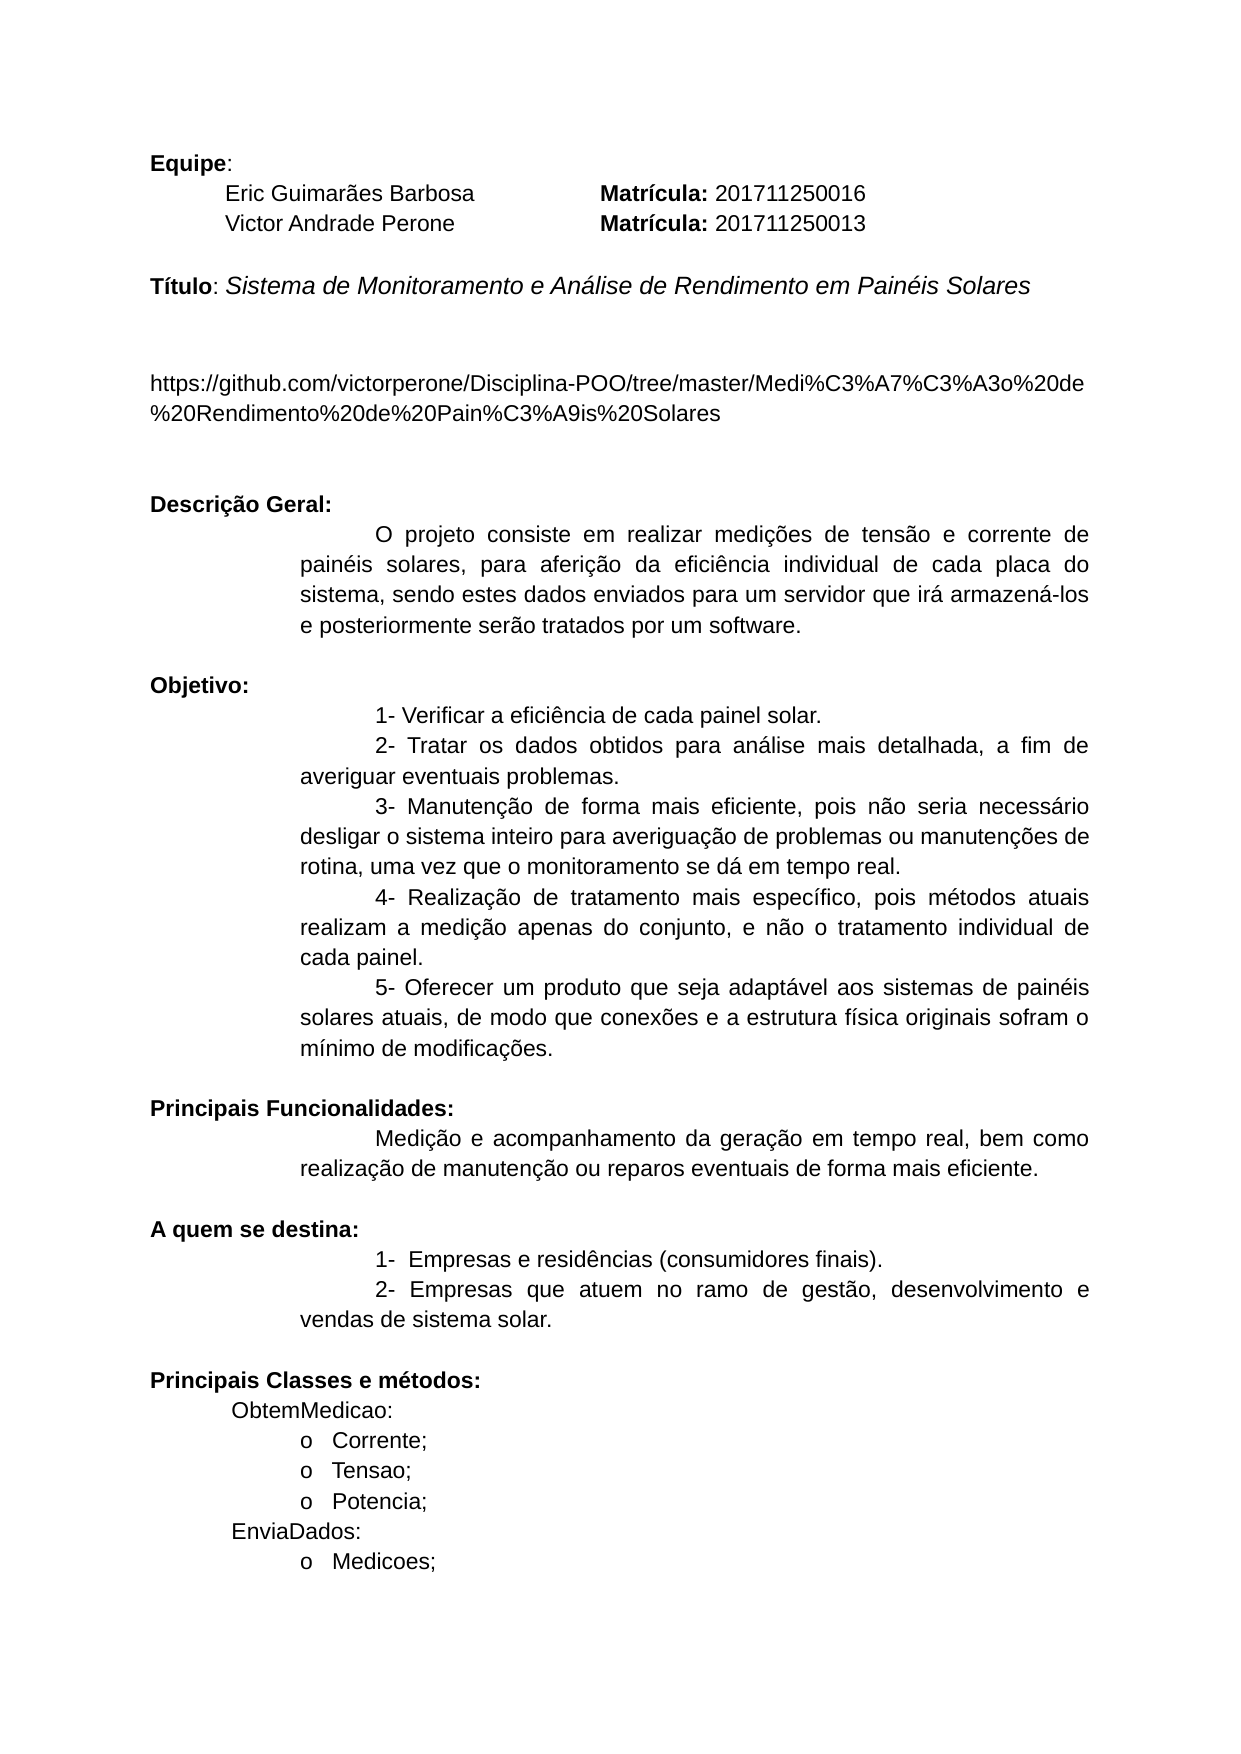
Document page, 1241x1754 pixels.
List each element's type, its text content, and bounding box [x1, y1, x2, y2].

text 1- Verificar a eficiência de cada painel solar. [300, 702, 1090, 728]
text https://github.com/victorperone/Disciplina-POO/tree/master/Medi%C3%A7%C3%A3o%20de%20Rendimento%20de%20Pain%C3%A9is%20Solares [150, 370, 1090, 457]
text o Corrente; [300, 1427, 1090, 1453]
text 3- Manutenção de forma mais eficiente, pois não seria necessário desligar o sistema inteiro para averiguação de problemas ou manutenções de rotina, uma vez que o monitoramento se dá em tempo real. [300, 793, 1090, 879]
text Eric Guimarães Barbosa Matrícula: 201711250016 [150, 180, 1090, 207]
text Principais Classes e métodos: [150, 1367, 1090, 1393]
text O projeto consiste em realizar medições de tensão e corrente de painéis solares, para aferição da eficiência individual de cada placa do sistema, sendo estes dados enviados para um servidor que irá armazená-los e posteriormente serão tratados por um software. [300, 521, 1090, 638]
text 5- Oferecer um produto que seja adaptável aos sistemas de painéis solares atuais, de modo que conexões e a estrutura física originais sofram o mínimo de modificações. [300, 974, 1090, 1061]
text 2- Empresas que atuem no ramo de gestão, desenvolvimento e vendas de sistema solar. [300, 1276, 1090, 1333]
text 4- Realização de tratamento mais específico, pois métodos atuais realizam a medição apenas do conjunto, e não o tratamento individual de cada painel. [300, 883, 1090, 970]
text Objetivo: [150, 672, 1090, 698]
text Equipe: [150, 150, 1090, 176]
text Medição e acompanhamento da geração em tempo real, bem como realização de manutenção ou reparos eventuais de forma mais eficiente. [300, 1125, 1090, 1182]
text o Tensao; [300, 1457, 1090, 1484]
text Título: Sistema de Monitoramento e Análise de Rendimento em Painéis Solares [150, 271, 1090, 299]
text A quem se destina: [150, 1216, 1090, 1242]
text Victor Andrade Perone Matrícula: 201711250013 [150, 210, 1090, 237]
text EnviaDados: [225, 1518, 1090, 1544]
text ObtemMedicao: [225, 1397, 1090, 1423]
text Descrição Geral: [150, 491, 1090, 517]
text 1- Empresas e residências (consumidores finais). [300, 1246, 1090, 1272]
text o Potencia; [300, 1488, 1090, 1514]
text Principais Funcionalidades: [150, 1095, 1090, 1121]
text o Medicoes; [300, 1548, 1090, 1574]
text 2- Tratar os dados obtidos para análise mais detalhada, a fim de averiguar eventuais problemas. [300, 732, 1090, 789]
